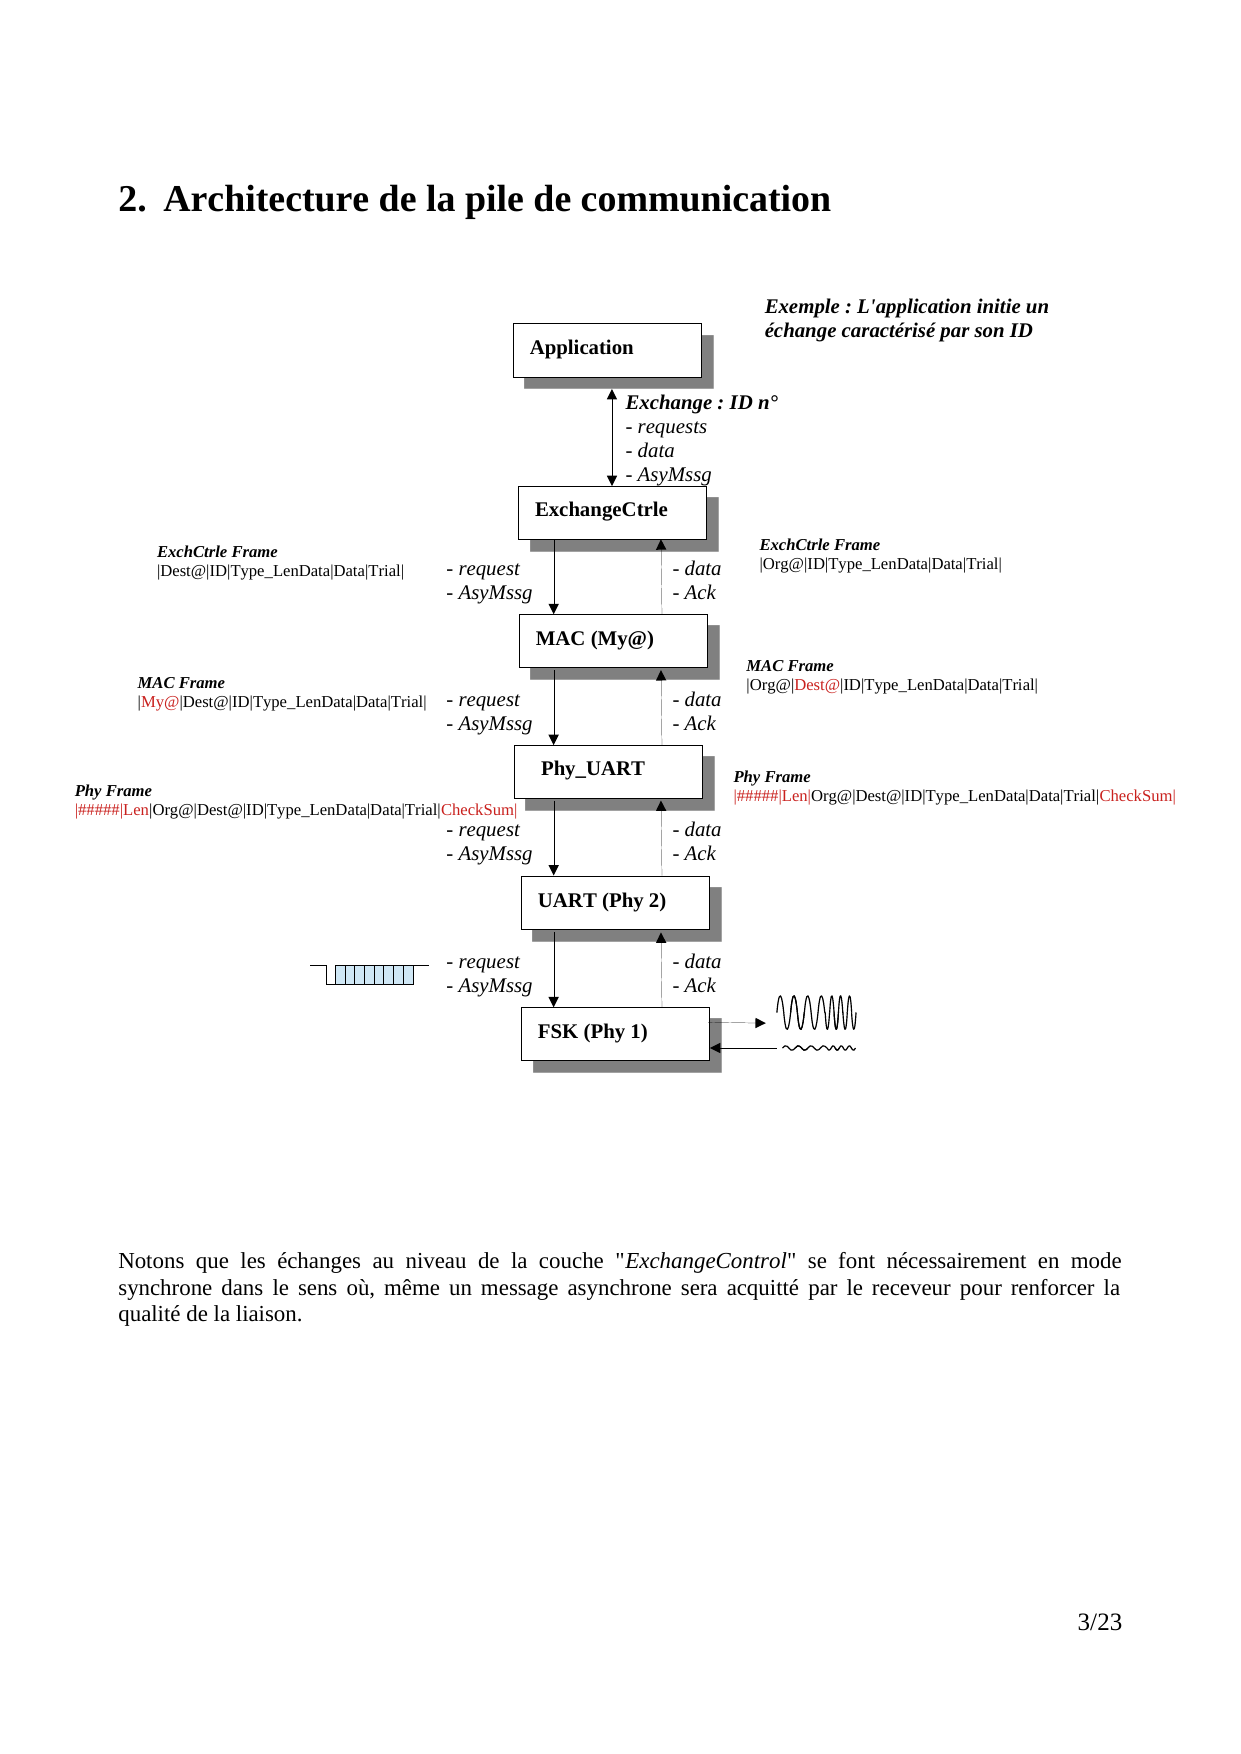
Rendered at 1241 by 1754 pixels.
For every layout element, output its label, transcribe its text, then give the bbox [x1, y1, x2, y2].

subtitle Architecture de la pile de communication [118, 176, 1122, 220]
text Notons que les échanges au niveau de la couche "ExchangeControl" se font nécessairement en mode synchrone dans le sens où, même un message asynchrone sera acquitté par le receveur pour renforcer la qualité de la liaison. [118, 1247, 1122, 1327]
